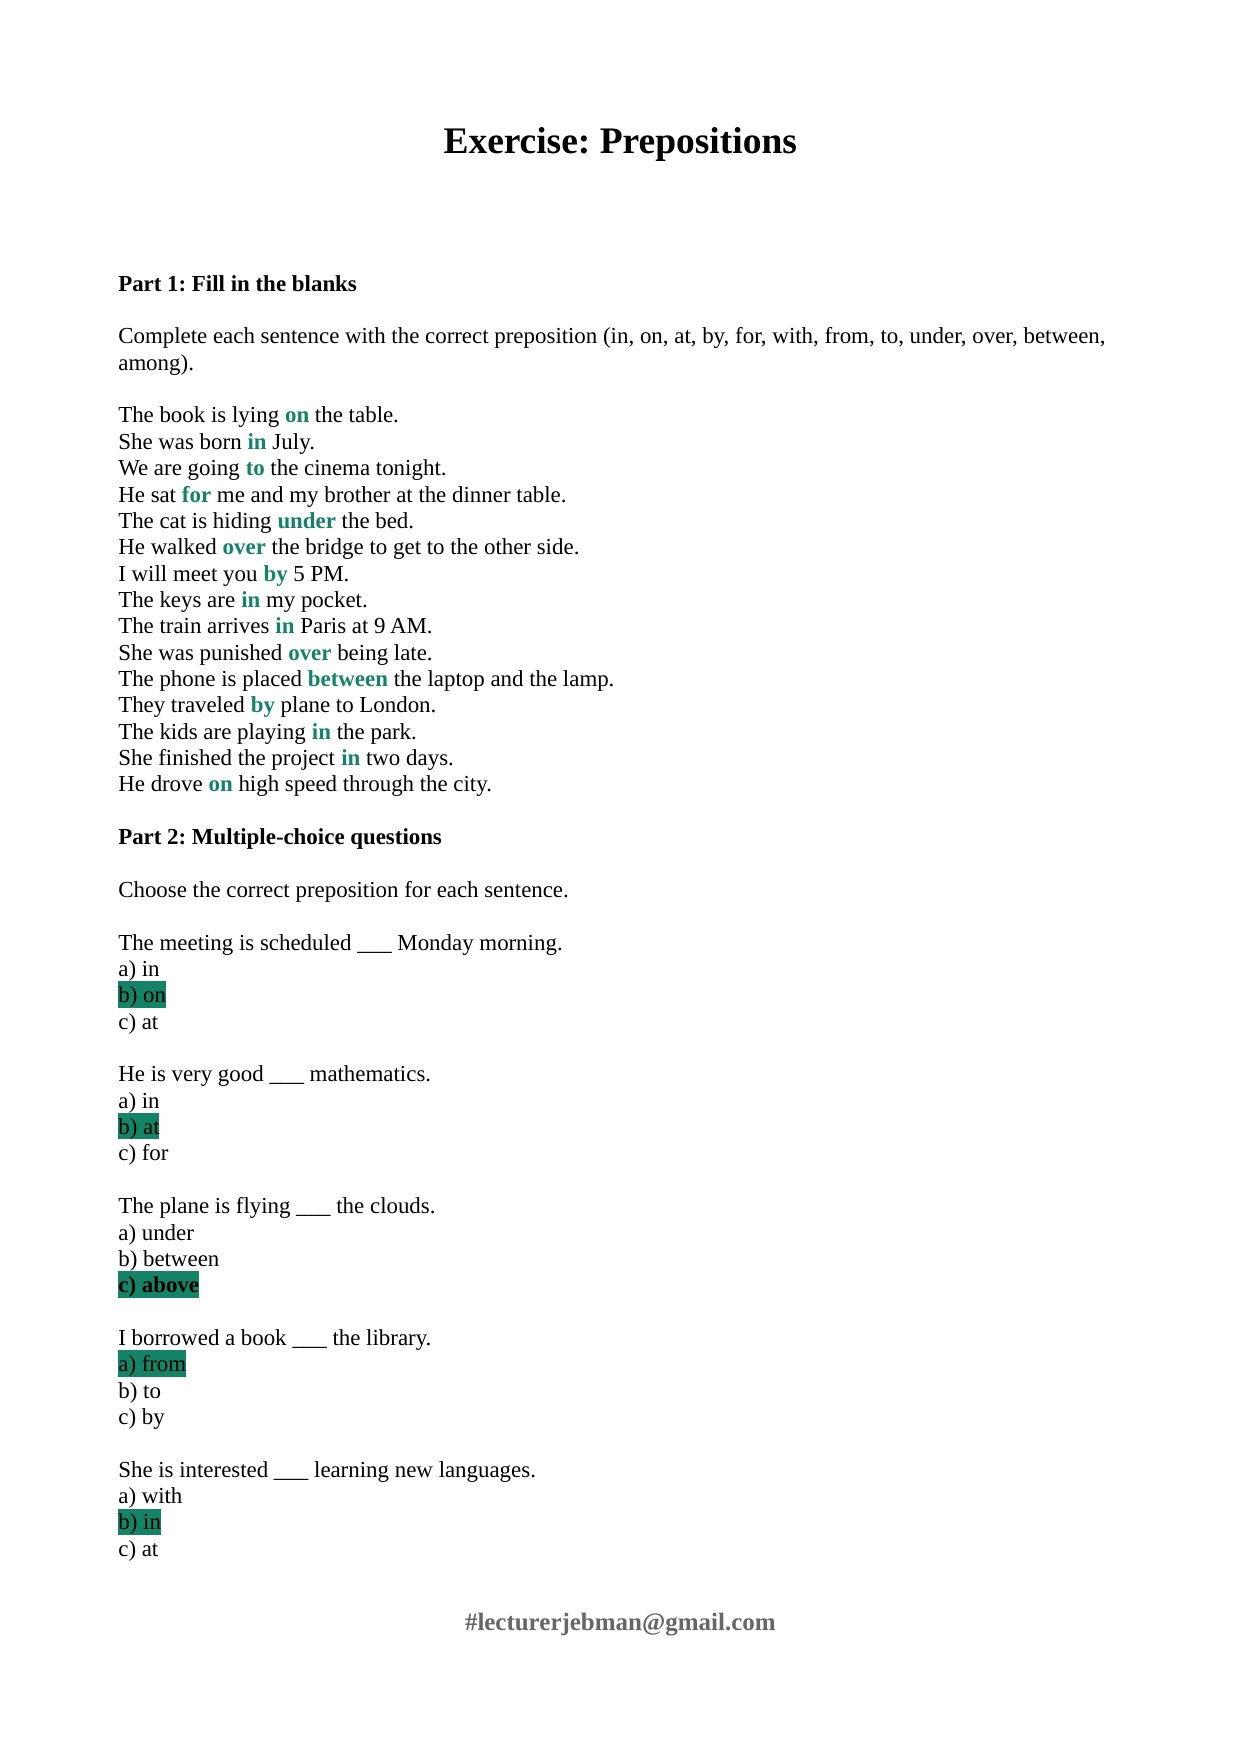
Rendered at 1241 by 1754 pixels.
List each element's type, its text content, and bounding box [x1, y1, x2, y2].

text c) for [118, 1139, 1122, 1166]
text c) at [118, 1535, 1122, 1561]
text She finished the project in two days. [118, 744, 1122, 771]
text Choose the correct preposition for each sentence. [118, 876, 1122, 902]
text The keys are in my pocket. [118, 586, 1122, 612]
text b) in [118, 1508, 1122, 1535]
text I borrowed a book ___ the library. [118, 1324, 1122, 1350]
text She was born in July. [118, 428, 1122, 454]
text He walked over the bridge to get to the other side. [118, 533, 1122, 560]
text He drove on high speed through the city. [118, 771, 1122, 797]
text He sat for me and my brother at the dinner table. [118, 481, 1122, 507]
text c) at [118, 1008, 1122, 1034]
text a) in [118, 955, 1122, 981]
text b) between [118, 1245, 1122, 1271]
text She is interested ___ learning new languages. [118, 1456, 1122, 1482]
text a) under [118, 1218, 1122, 1245]
text c) above [118, 1271, 1122, 1298]
text The kids are playing in the park. [118, 718, 1122, 744]
text a) in [118, 1087, 1122, 1113]
text They traveled by plane to London. [118, 691, 1122, 718]
text b) at [118, 1113, 1122, 1139]
text Part 1: Fill in the blanks [118, 270, 1122, 296]
text b) on [118, 981, 1122, 1008]
text The train arrives in Paris at 9 AM. [118, 612, 1122, 639]
text The meeting is scheduled ___ Monday morning. [118, 929, 1122, 955]
text He is very good ___ mathematics. [118, 1060, 1122, 1087]
text The cat is hiding under the bed. [118, 507, 1122, 533]
text a) with [118, 1482, 1122, 1508]
text I will meet you by 5 PM. [118, 560, 1122, 586]
text c) by [118, 1403, 1122, 1429]
text a) from [118, 1350, 1122, 1377]
text The phone is placed between the laptop and the lamp. [118, 665, 1122, 691]
text We are going to the cinema tonight. [118, 454, 1122, 481]
text Complete each sentence with the correct preposition (in, on, at, by, for, with, from, to, under, over, between, among). [118, 322, 1122, 375]
text The plane is flying ___ the clouds. [118, 1192, 1122, 1218]
text She was punished over being late. [118, 639, 1122, 665]
text b) to [118, 1377, 1122, 1403]
text Part 2: Multiple-choice questions [118, 823, 1122, 849]
text The book is lying on the table. [118, 402, 1122, 428]
